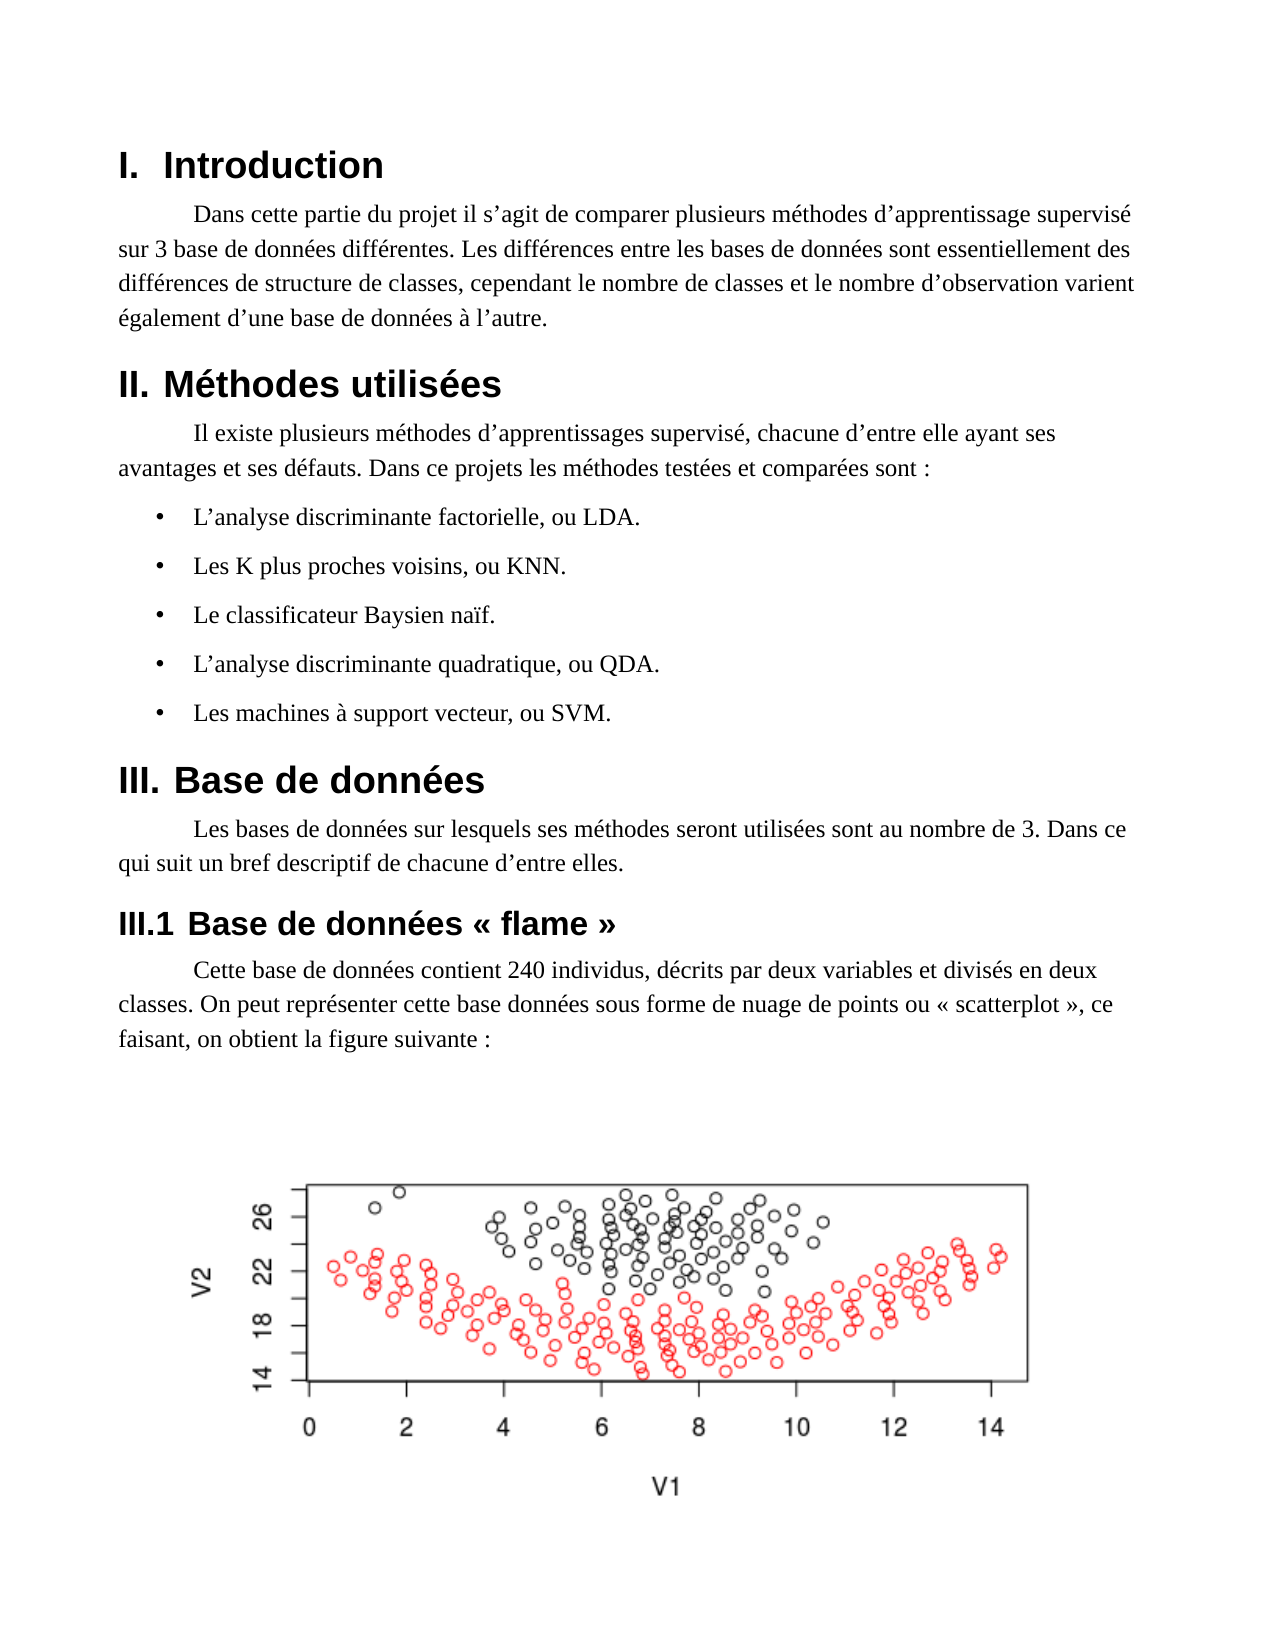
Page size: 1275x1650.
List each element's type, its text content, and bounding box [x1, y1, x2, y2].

list L’analyse discriminante quadratique, ou QDA. [156, 649, 1157, 678]
text Les bases de données sur lesquels ses méthodes seront utilisées sont au nombre de 3. Dans ce qui suit un bref descriptif de chacune d’entre elles. [118, 814, 1157, 877]
subtitle Introduction [118, 143, 1157, 187]
picture [184, 1062, 1091, 1535]
list L’analyse discriminante factorielle, ou LDA. [156, 502, 1157, 531]
subtitle Méthodes utilisées [118, 362, 1157, 406]
list Les K plus proches voisins, ou KNN. [156, 551, 1157, 580]
text Cette base de données contient 240 individus, décrits par deux variables et divisés en deux classes. On peut représenter cette base données sous forme de nuage de points ou « scatterplot », ce faisant, on obtient la figure suivante : [118, 955, 1157, 1052]
text Dans cette partie du projet il s’agit de comparer plusieurs méthodes d’apprentissage supervisé sur 3 base de données différentes. Les différences entre les bases de données sont essentiellement des différences de structure de classes, cependant le nombre de classes et le nombre d’observation varient également d’une base de données à l’autre. [118, 199, 1157, 331]
list Les machines à support vecteur, ou SVM. [156, 698, 1157, 727]
text Il existe plusieurs méthodes d’apprentissages supervisé, chacune d’entre elle ayant ses avantages et ses défauts. Dans ce projets les méthodes testées et comparées sont : [118, 418, 1157, 482]
subtitle Base de données [118, 758, 1157, 801]
subtitle Base de données « flame » [118, 903, 1157, 942]
list Le classificateur Baysien naïf. [156, 600, 1157, 629]
